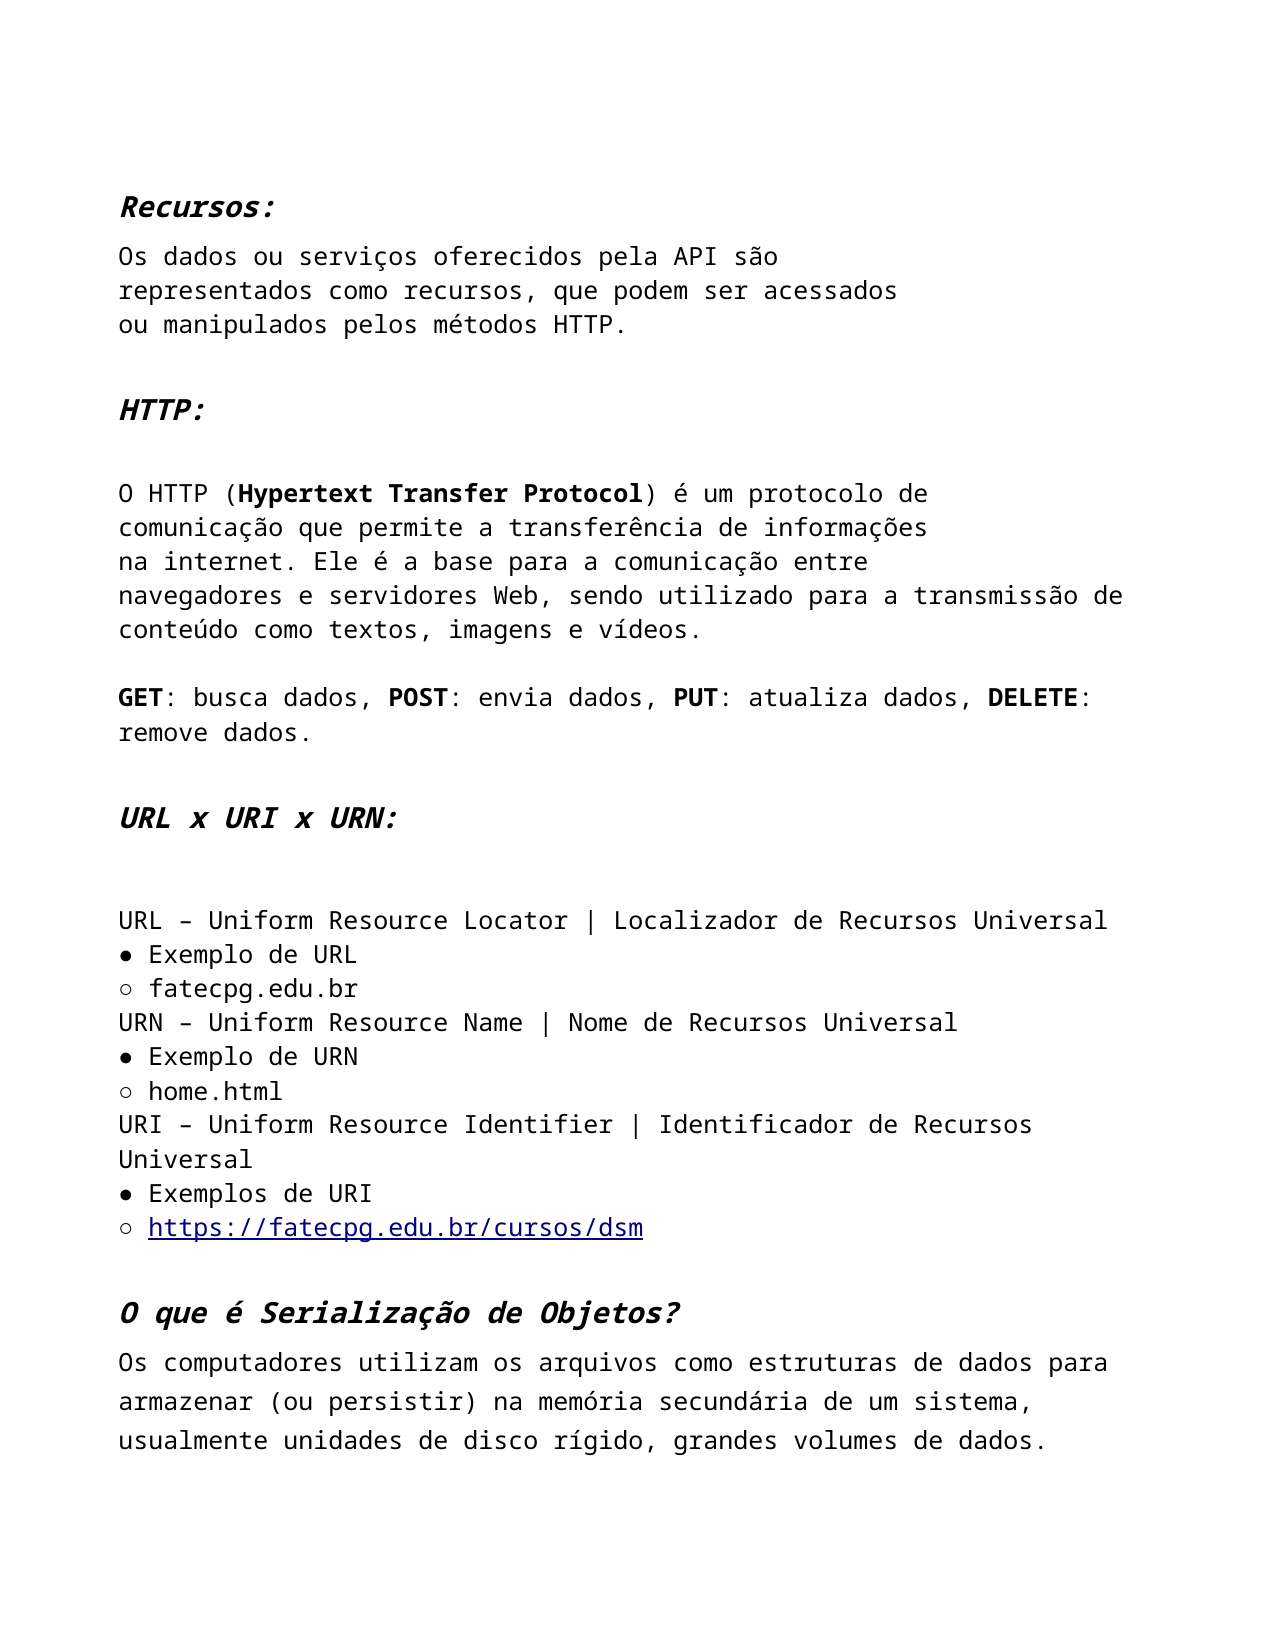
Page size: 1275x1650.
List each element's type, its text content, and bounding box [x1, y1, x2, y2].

text URL – Uniform Resource Locator | Localizador de Recursos Universal [118, 903, 1157, 937]
text Os dados ou serviços oferecidos pela API são [118, 239, 1157, 273]
text O HTTP (Hypertext Transfer Protocol) é um protocolo de [118, 476, 1157, 510]
text ○ fatecpg.edu.br [118, 971, 1157, 1005]
subtitle O que é Serialização de Objetos? [118, 1292, 1157, 1332]
text ○ https://fatecpg.edu.br/cursos/dsm [118, 1209, 1157, 1243]
text comunicação que permite a transferência de informações [118, 510, 1157, 544]
subtitle URL x URI x URN: [118, 797, 1157, 837]
text ○ home.html [118, 1073, 1157, 1107]
subtitle Recursos: [118, 186, 1157, 226]
text ● Exemplos de URI [118, 1175, 1157, 1209]
text URN – Uniform Resource Name | Nome de Recursos Universal [118, 1005, 1157, 1039]
text URI – Uniform Resource Identifier | Identificador de Recursos Universal [118, 1107, 1157, 1175]
text Os computadores utilizam os arquivos como estruturas de dados para armazenar (ou persistir) na memória secundária de um sistema, usualmente unidades de disco rígido, grandes volumes de dados. [118, 1344, 1157, 1457]
text GET: busca dados, POST: envia dados, PUT: atualiza dados, DELETE: remove dados. [118, 680, 1157, 748]
text ● Exemplo de URL [118, 937, 1157, 971]
text representados como recursos, que podem ser acessados [118, 273, 1157, 307]
text ● Exemplo de URN [118, 1039, 1157, 1073]
text na internet. Ele é a base para a comunicação entre [118, 544, 1157, 578]
subtitle HTTP: [118, 389, 1157, 429]
text navegadores e servidores Web, sendo utilizado para a transmissão de conteúdo como textos, imagens e vídeos. [118, 578, 1157, 646]
text ou manipulados pelos métodos HTTP. [118, 307, 1157, 341]
